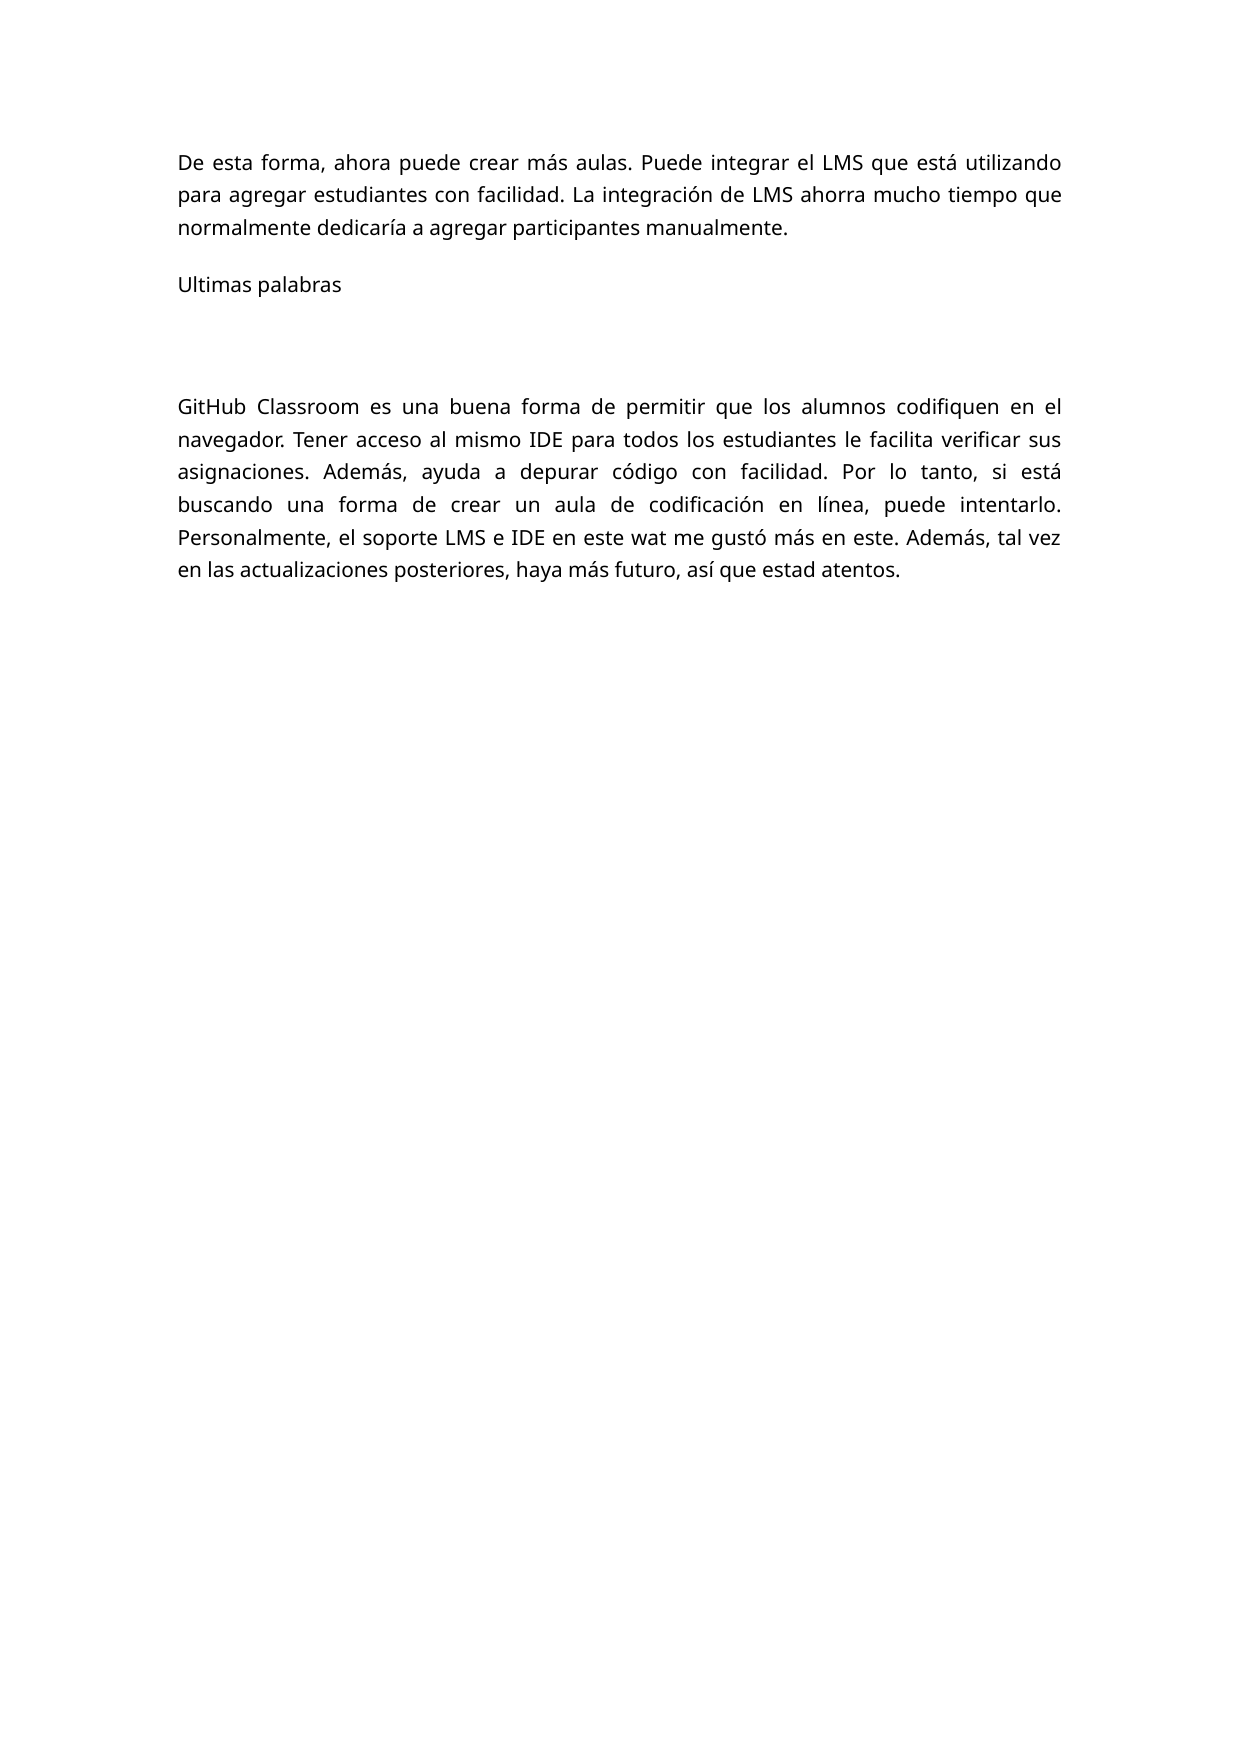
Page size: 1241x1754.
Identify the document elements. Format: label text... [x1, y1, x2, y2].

text De esta forma, ahora puede crear más aulas. Puede integrar el LMS que está utilizando para agregar estudiantes con facilidad. La integración de LMS ahorra mucho tiempo que normalmente dedicaría a agregar participantes manualmente. [177, 148, 1063, 241]
text GitHub Classroom es una buena forma de permitir que los alumnos codifiquen en el navegador. Tener acceso al mismo IDE para todos los estudiantes le facilita verificar sus asignaciones. Además, ayuda a depurar código con facilidad. Por lo tanto, si está buscando una forma de crear un aula de codificación en línea, puede intentarlo. Personalmente, el soporte LMS e IDE en este wat me gustó más en este. Además, tal vez en las actualizaciones posteriores, haya más futuro, así que estad atentos. [177, 392, 1063, 584]
text Ultimas palabras [177, 270, 1063, 299]
